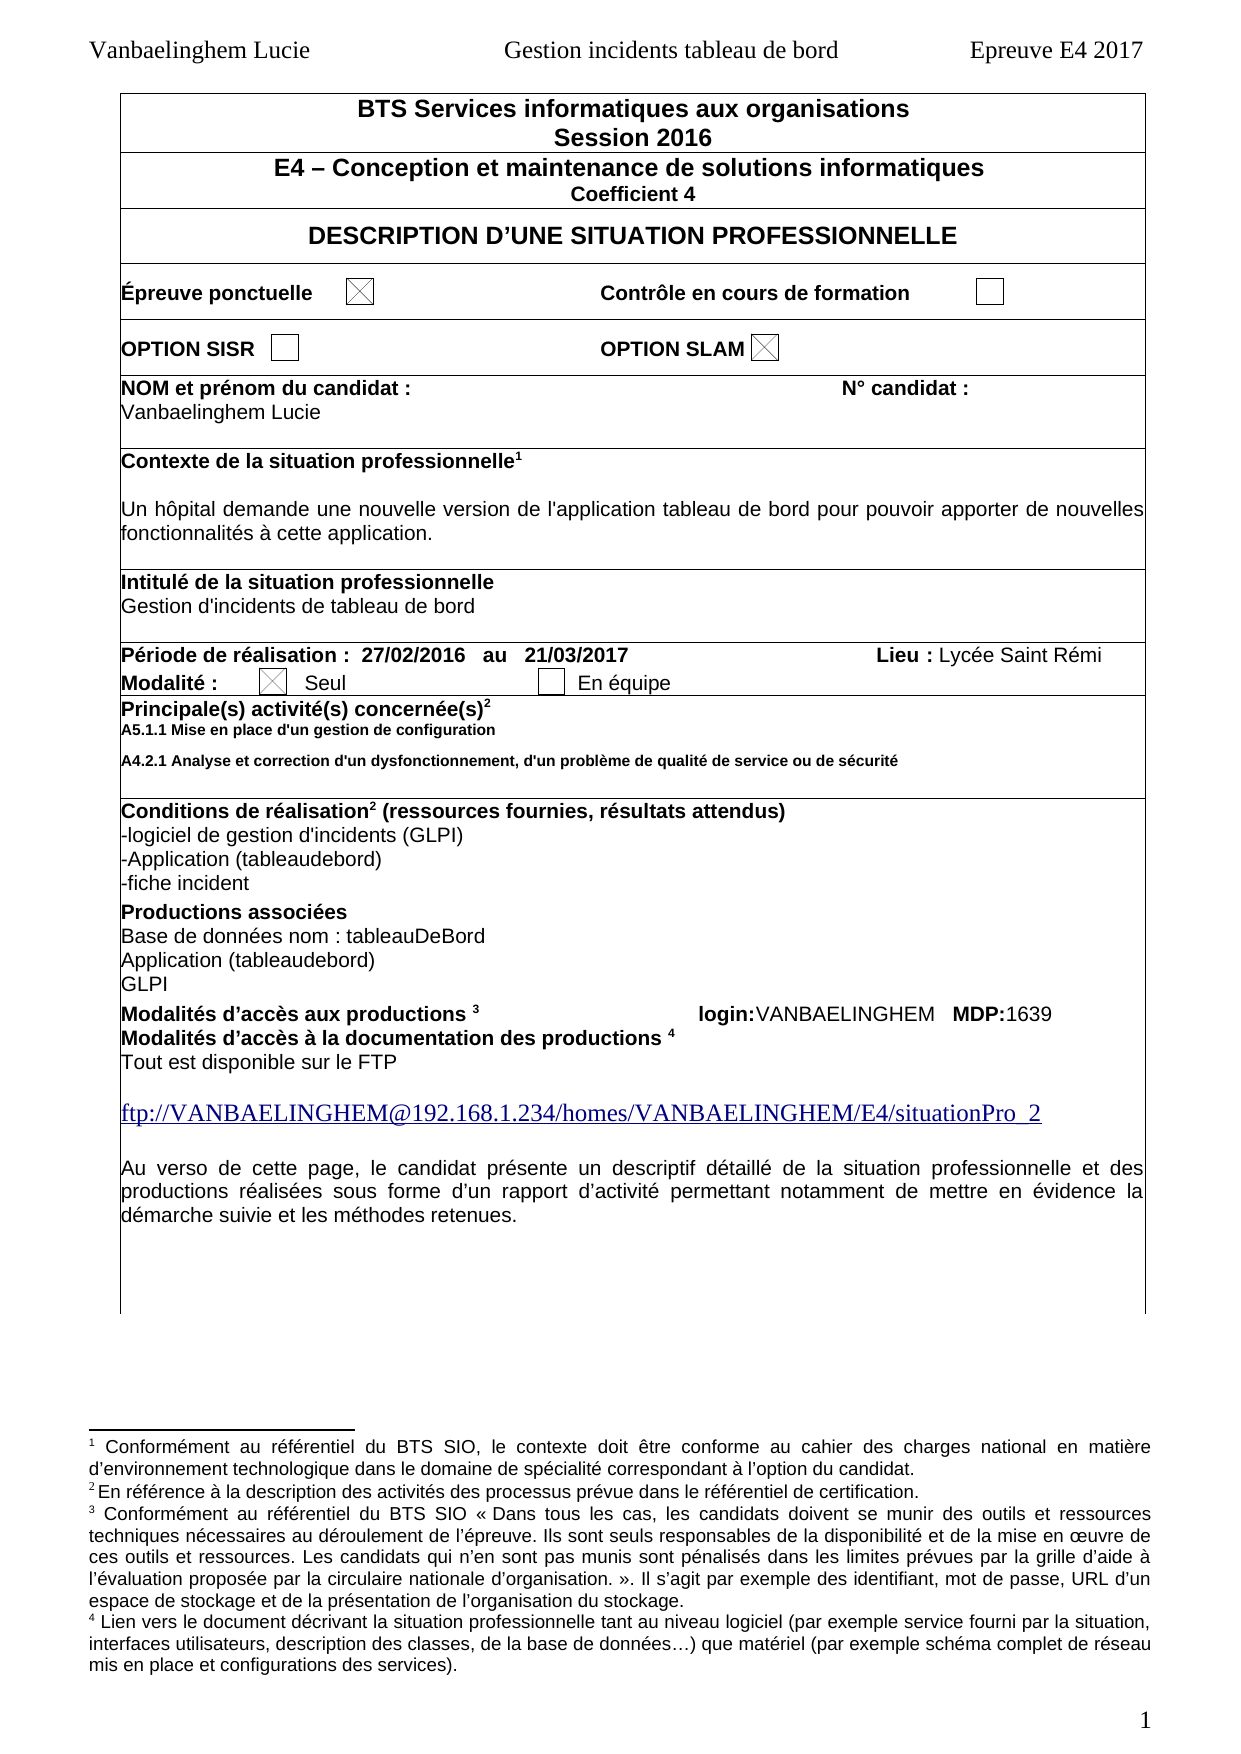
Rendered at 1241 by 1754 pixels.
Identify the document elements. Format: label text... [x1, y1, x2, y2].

table_cell E4 – Conception et maintenance de solutions informatiques Coefficient 4 [121, 153, 1145, 207]
table_cell OPTION SISR [121, 320, 600, 375]
table_cell N° candidat : [842, 376, 1145, 448]
table_cell Intitulé de la situation professionnelle Gestion d'incidents de tableau de bord [121, 570, 1145, 642]
table_cell OPTION SLAM [600, 320, 1145, 375]
table_cell Période de réalisation : 27/02/2016 au 21/03/2017 Lieu : Lycée Saint Rémi Modalité : Seul En équipe [121, 643, 1145, 695]
table_cell DESCRIPTION D’UNE SITUATION PROFESSIONNELLE [121, 209, 1145, 263]
table_cell NOM et prénom du candidat : Vanbaelinghem Lucie [121, 376, 842, 448]
table_cell Conditions de réalisation (ressources fournies, résultats attendus) -logiciel de gestion d'incidents (GLPI) -Application (tableaudebord) -fiche incident [121, 799, 1145, 900]
table_cell Épreuve ponctuelle [121, 264, 600, 319]
table_cell Contrôle en cours de formation [600, 264, 1145, 319]
table_cell Principale(s) activité(s) concernée(s)2 A5.1.1 Mise en place d'un gestion de configuration A4.2.1 Analyse et correction d'un dysfonctionnement, d'un problème de qualité de service ou de sécurité [121, 696, 1145, 798]
table_cell Au verso de cette page, le candidat présente un descriptif détaillé de la situation professionnelle et des productions réalisées sous forme d’un rapport d’activité permettant notamment de mettre en évidence la démarche suivie et les méthodes retenues. [121, 1155, 1145, 1313]
table_cell Contexte de la situation professionnelle Un hôpital demande une nouvelle version de l'application tableau de bord pour pouvoir apporter de nouvelles fonctionnalités à cette application. [121, 449, 1145, 569]
table_header BTS Services informatiques aux organisations Session 2016 [121, 94, 1145, 152]
table_cell Modalités d’accès aux productions login:VANBAELINGHEM MDP:1639 Modalités d’accès à la documentation des productions Tout est disponible sur le FTP ftp://VANBAELINGHEM@192.168.1.234/homes/VANBAELINGHEM/E4/situationPro_2 [121, 1002, 1145, 1155]
table_cell Productions associées Base de données nom : tableauDeBord Application (tableaudebord) GLPI [121, 900, 1145, 1002]
